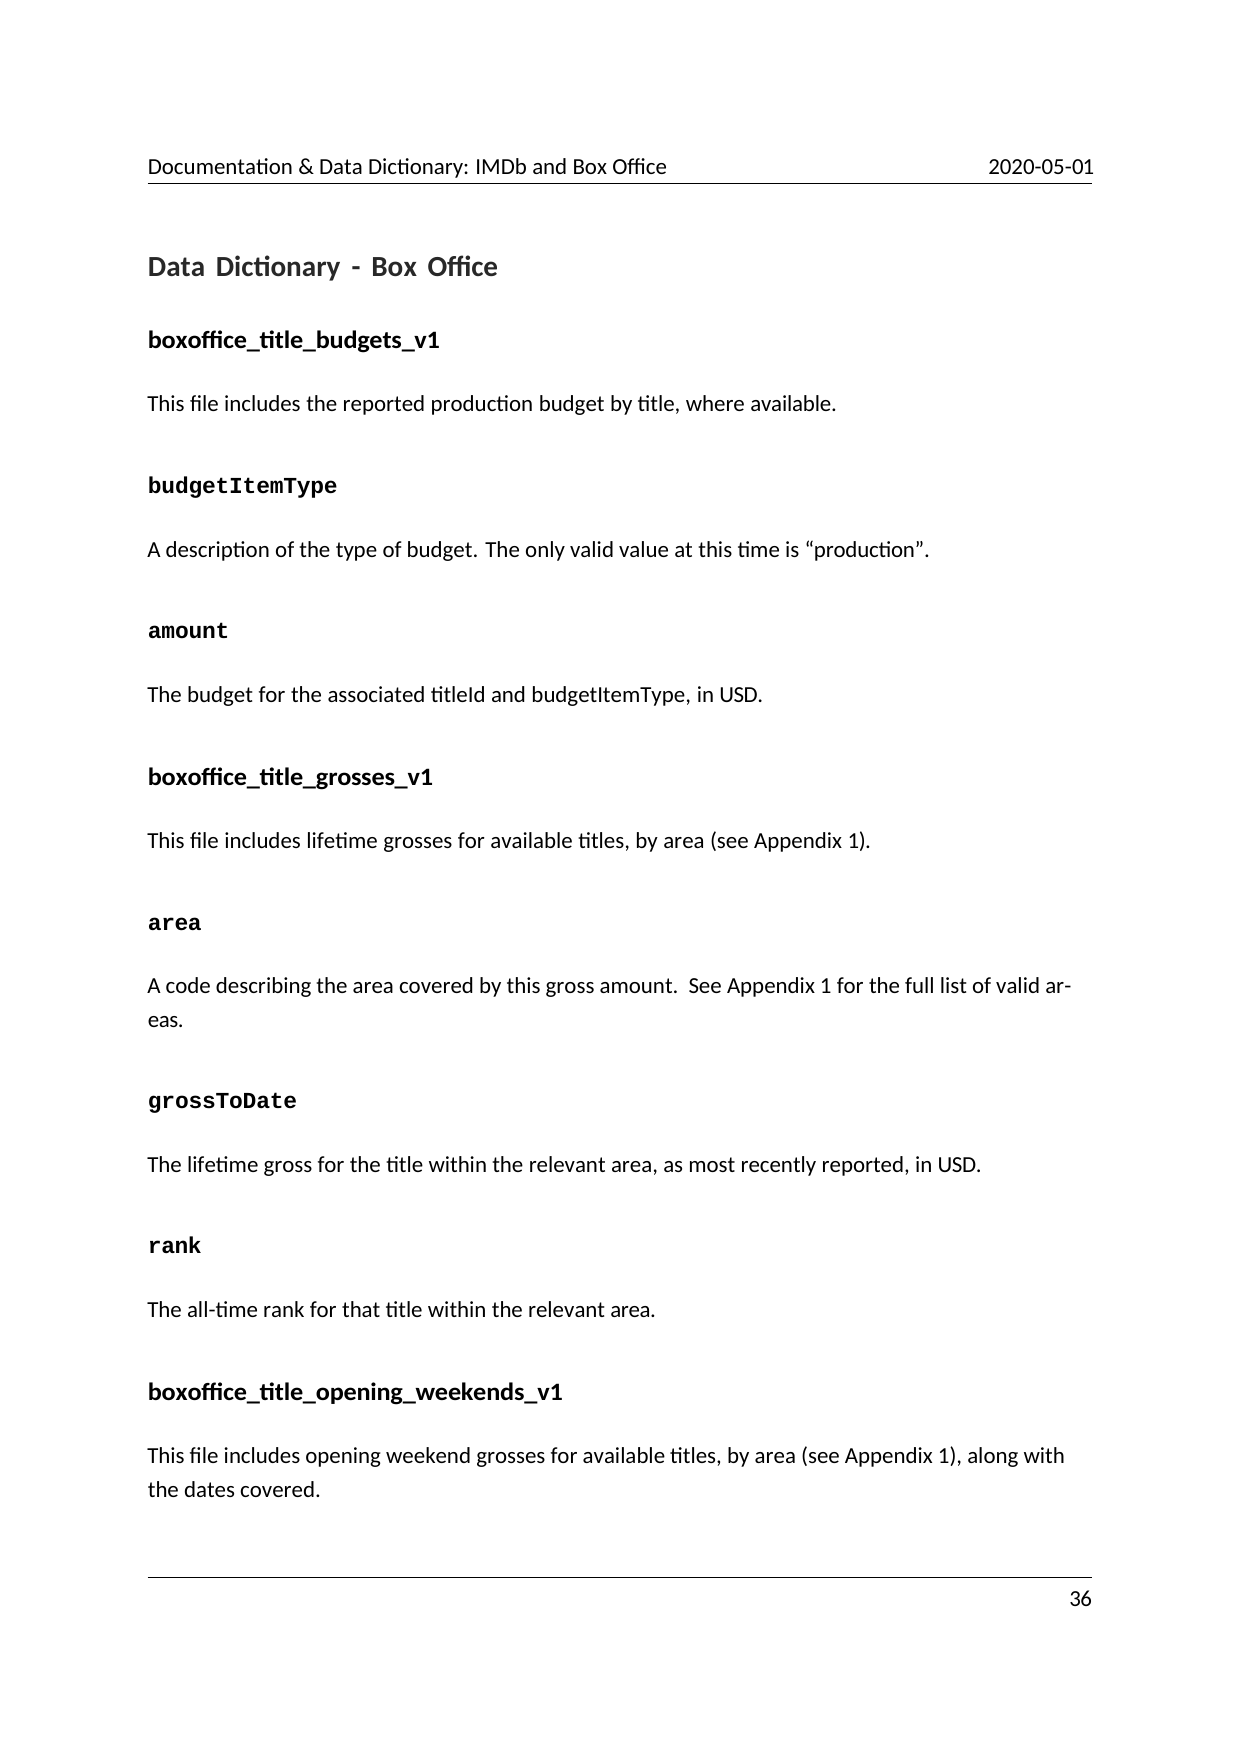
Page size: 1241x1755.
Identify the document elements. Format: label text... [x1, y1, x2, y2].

subtitle boxoffice_title_budgets_v1 [148, 325, 1241, 355]
subtitle area [148, 911, 1241, 937]
subtitle rank [148, 1235, 1241, 1261]
text A description of the type of budget. The only valid value at this time is “production”. [147, 535, 1241, 563]
text The all-time rank for that title within the relevant area. [147, 1295, 1241, 1323]
text A code describing the area covered by this gross amount. See Appendix 1 for the full list of valid ar- eas. [147, 971, 1096, 1033]
text The budget for the associated titleId and budgetItemType, in USD. [147, 680, 1241, 708]
subtitle boxoffice_title_opening_weekends_v1 [148, 1376, 1241, 1407]
text The lifetime gross for the title within the relevant area, as most recently reported, in USD. [147, 1150, 1241, 1178]
subtitle boxoffice_title_grosses_v1 [148, 761, 1241, 792]
text This file includes lifetime grosses for available titles, by area (see Appendix 1). [147, 826, 1241, 854]
subtitle Data Dictionary - Box Office [148, 248, 1241, 283]
subtitle budgetItemType [148, 475, 1241, 501]
text This file includes the reported production budget by title, where available. [147, 389, 1241, 418]
subtitle amount [148, 620, 1241, 646]
text This file includes opening weekend grosses for available titles, by area (see Appendix 1), along with the dates covered. [147, 1441, 1096, 1503]
subtitle grossToDate [148, 1090, 1241, 1116]
